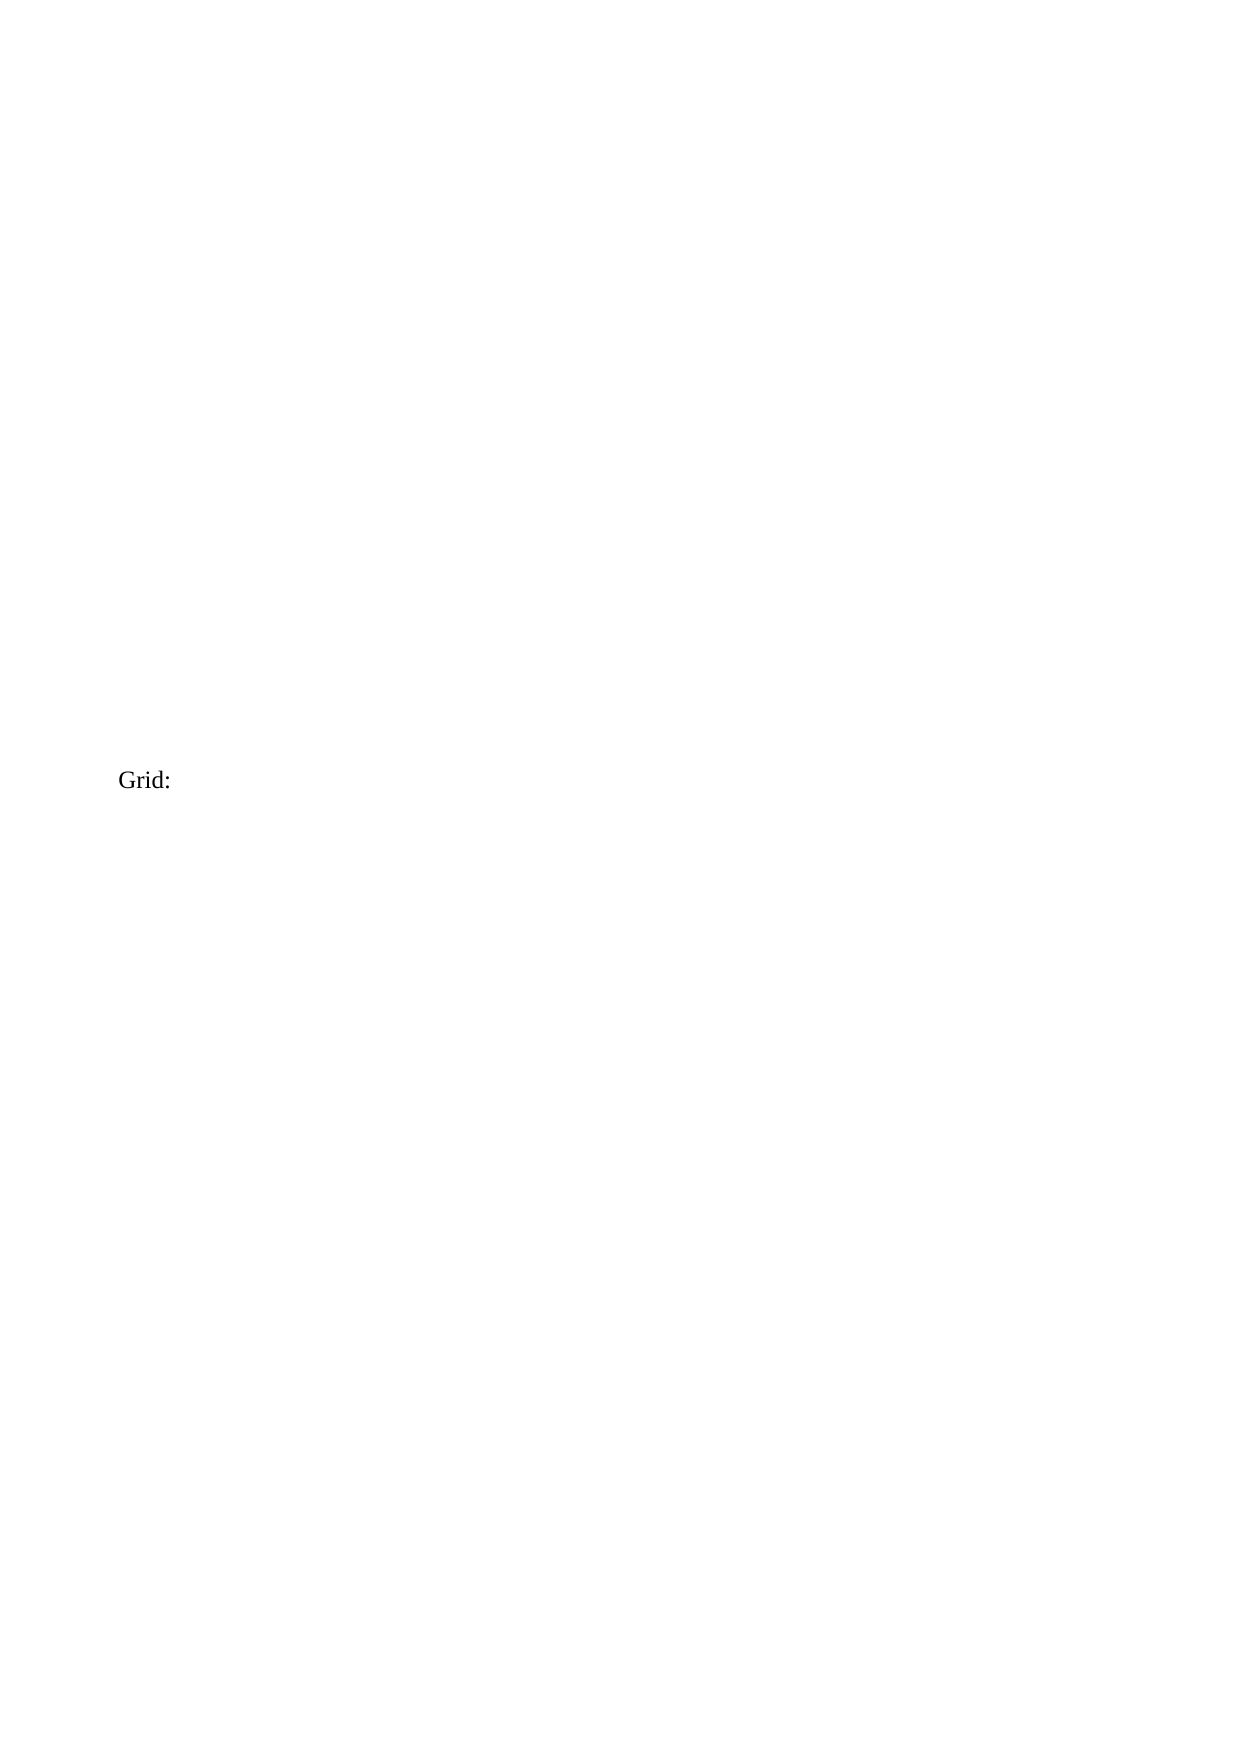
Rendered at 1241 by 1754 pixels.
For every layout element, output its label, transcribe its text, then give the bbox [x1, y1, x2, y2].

text Grid: [118, 765, 1122, 794]
